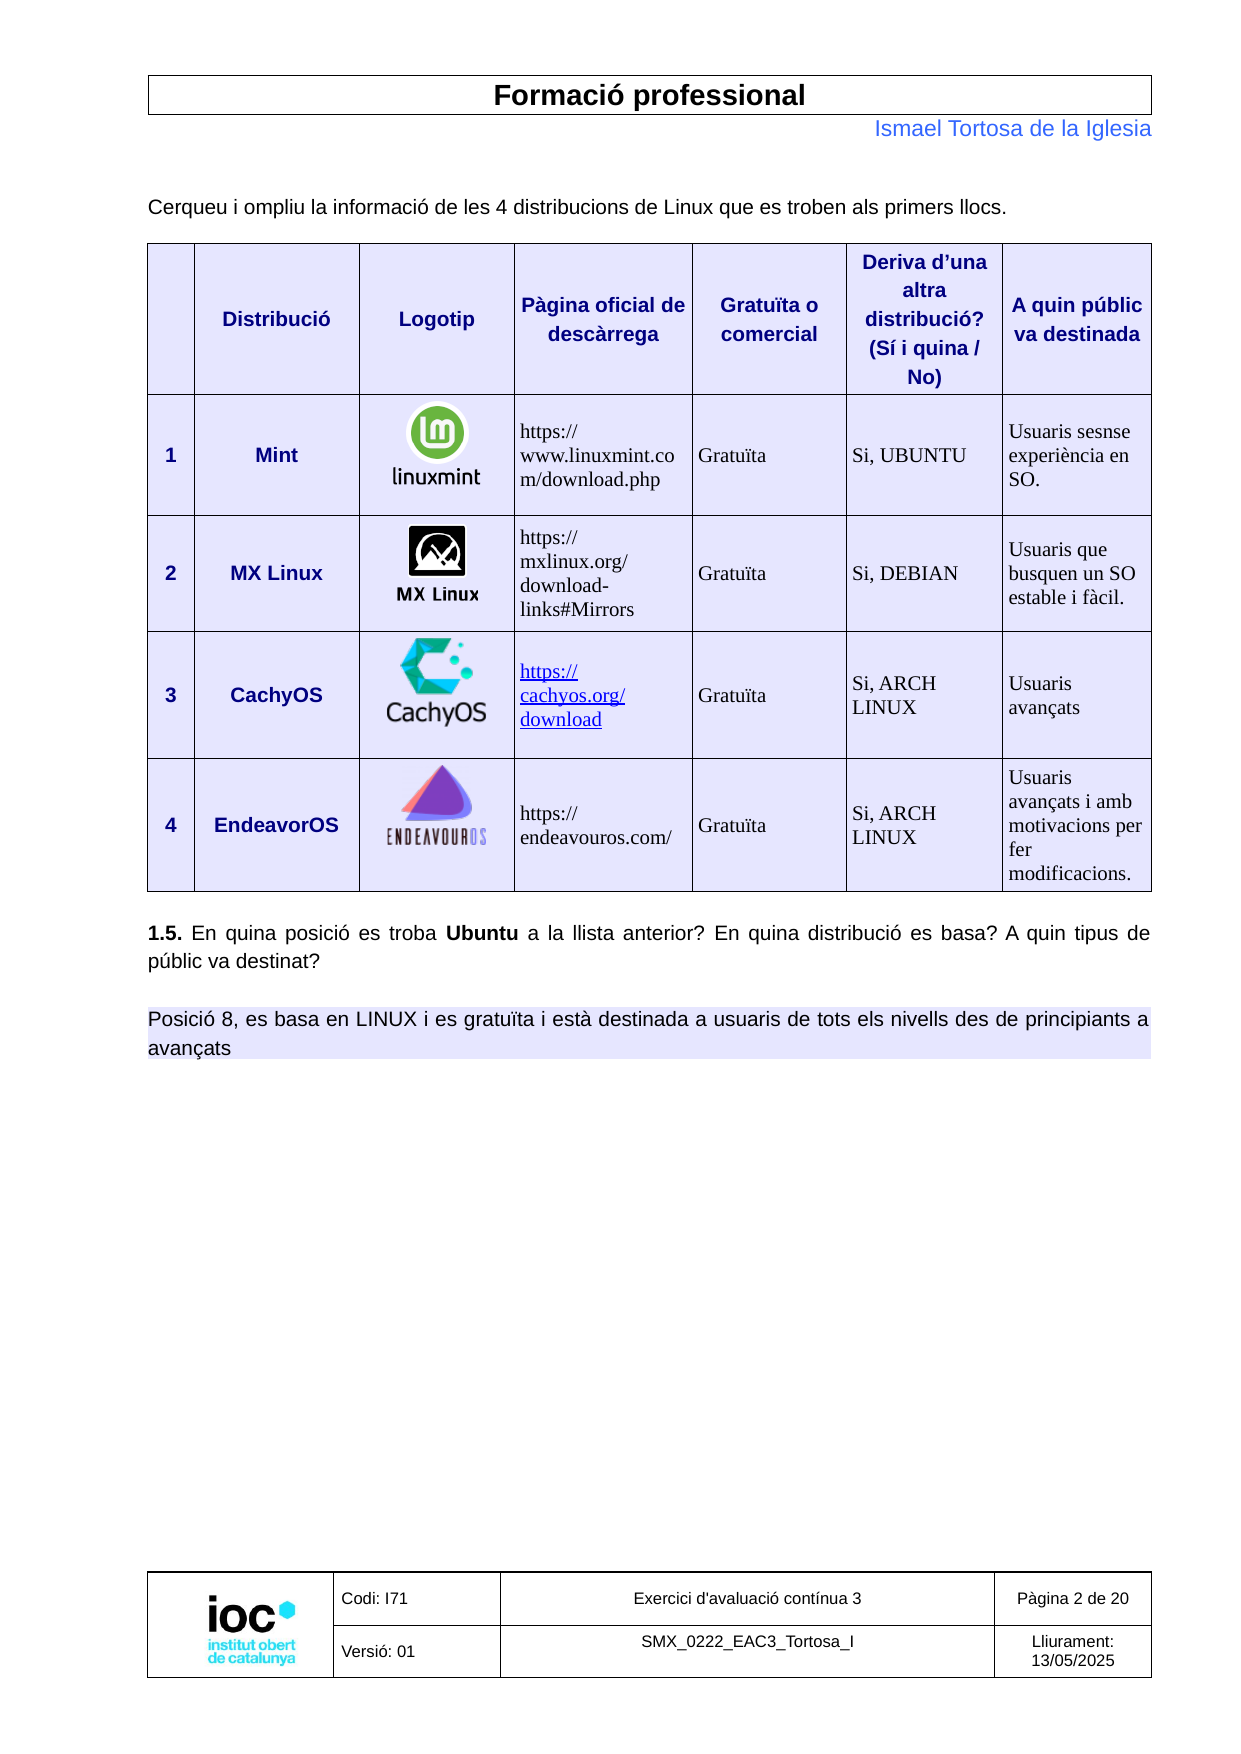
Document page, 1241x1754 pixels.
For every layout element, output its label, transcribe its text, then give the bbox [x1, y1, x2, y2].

table_cell Si, DEBIAN [847, 516, 1002, 631]
table_cell https://www.linuxmint.com/download.php [515, 395, 692, 515]
table_cell [360, 765, 514, 891]
table_cell Gratuïta [693, 632, 846, 758]
table_header Pàgina oficial de descàrrega [515, 244, 692, 394]
table_cell Si, ARCH LINUX [847, 759, 1002, 891]
picture [387, 764, 486, 846]
table_cell Usuaris avançats [1003, 632, 1151, 758]
table_cell Gratuïta [693, 759, 846, 891]
table_cell Usuaris que busquen un SO estable i fàcil. [1003, 516, 1151, 631]
text Posició 8, es basa en LINUX i es gratuïta i està destinada a usuaris de tots els nivells des de principiants a avançats [148, 1007, 1151, 1059]
table_cell [360, 395, 514, 515]
table_cell MX Linux [195, 516, 359, 631]
table_header Distribució [195, 244, 359, 394]
picture [393, 401, 481, 485]
table_cell Si, UBUNTU [847, 395, 1002, 515]
picture [386, 637, 487, 728]
text 1.5. En quina posició es troba Ubuntu a la llista anterior? En quina distribució es basa? A quin tipus de públic va destinat? [148, 920, 1151, 973]
table_header A quin públic va destinada [1003, 244, 1151, 394]
table_header [148, 244, 194, 394]
table_cell https://endeavouros.com/ [515, 759, 692, 891]
table_cell EndeavorOS [195, 759, 359, 891]
table_cell 1 [148, 395, 194, 515]
table_cell Gratuïta [693, 395, 846, 515]
table_cell 2 [148, 516, 194, 631]
table_header Logotip [360, 244, 514, 394]
table_cell Mint [195, 395, 359, 515]
table_cell CachyOS [195, 632, 359, 758]
table_cell Usuaris avançats i amb motivacions per fer modificacions. [1003, 759, 1151, 891]
table_cell https://cachyos.org/download [515, 632, 692, 758]
text Cerqueu i ompliu la informació de les 4 distribucions de Linux que es troben als primers llocs. [148, 195, 1151, 219]
picture [395, 521, 478, 601]
table_cell [360, 759, 514, 764]
table_cell [360, 516, 514, 631]
table_cell 3 [148, 632, 194, 758]
table_cell Si, ARCH LINUX [847, 632, 1002, 758]
table_header Gratuïta o comercial [693, 244, 846, 394]
table_header Deriva d’una altra distribució? (Sí i quina / No) [847, 244, 1002, 394]
picture [195, 1581, 309, 1677]
table_cell Usuaris sesnse experiència en SO. [1003, 395, 1151, 515]
table_cell Gratuïta [693, 516, 846, 631]
table_cell https://mxlinux.org/download-links#Mirrors [515, 516, 692, 631]
table_cell 4 [148, 759, 194, 891]
table_cell [360, 632, 514, 758]
